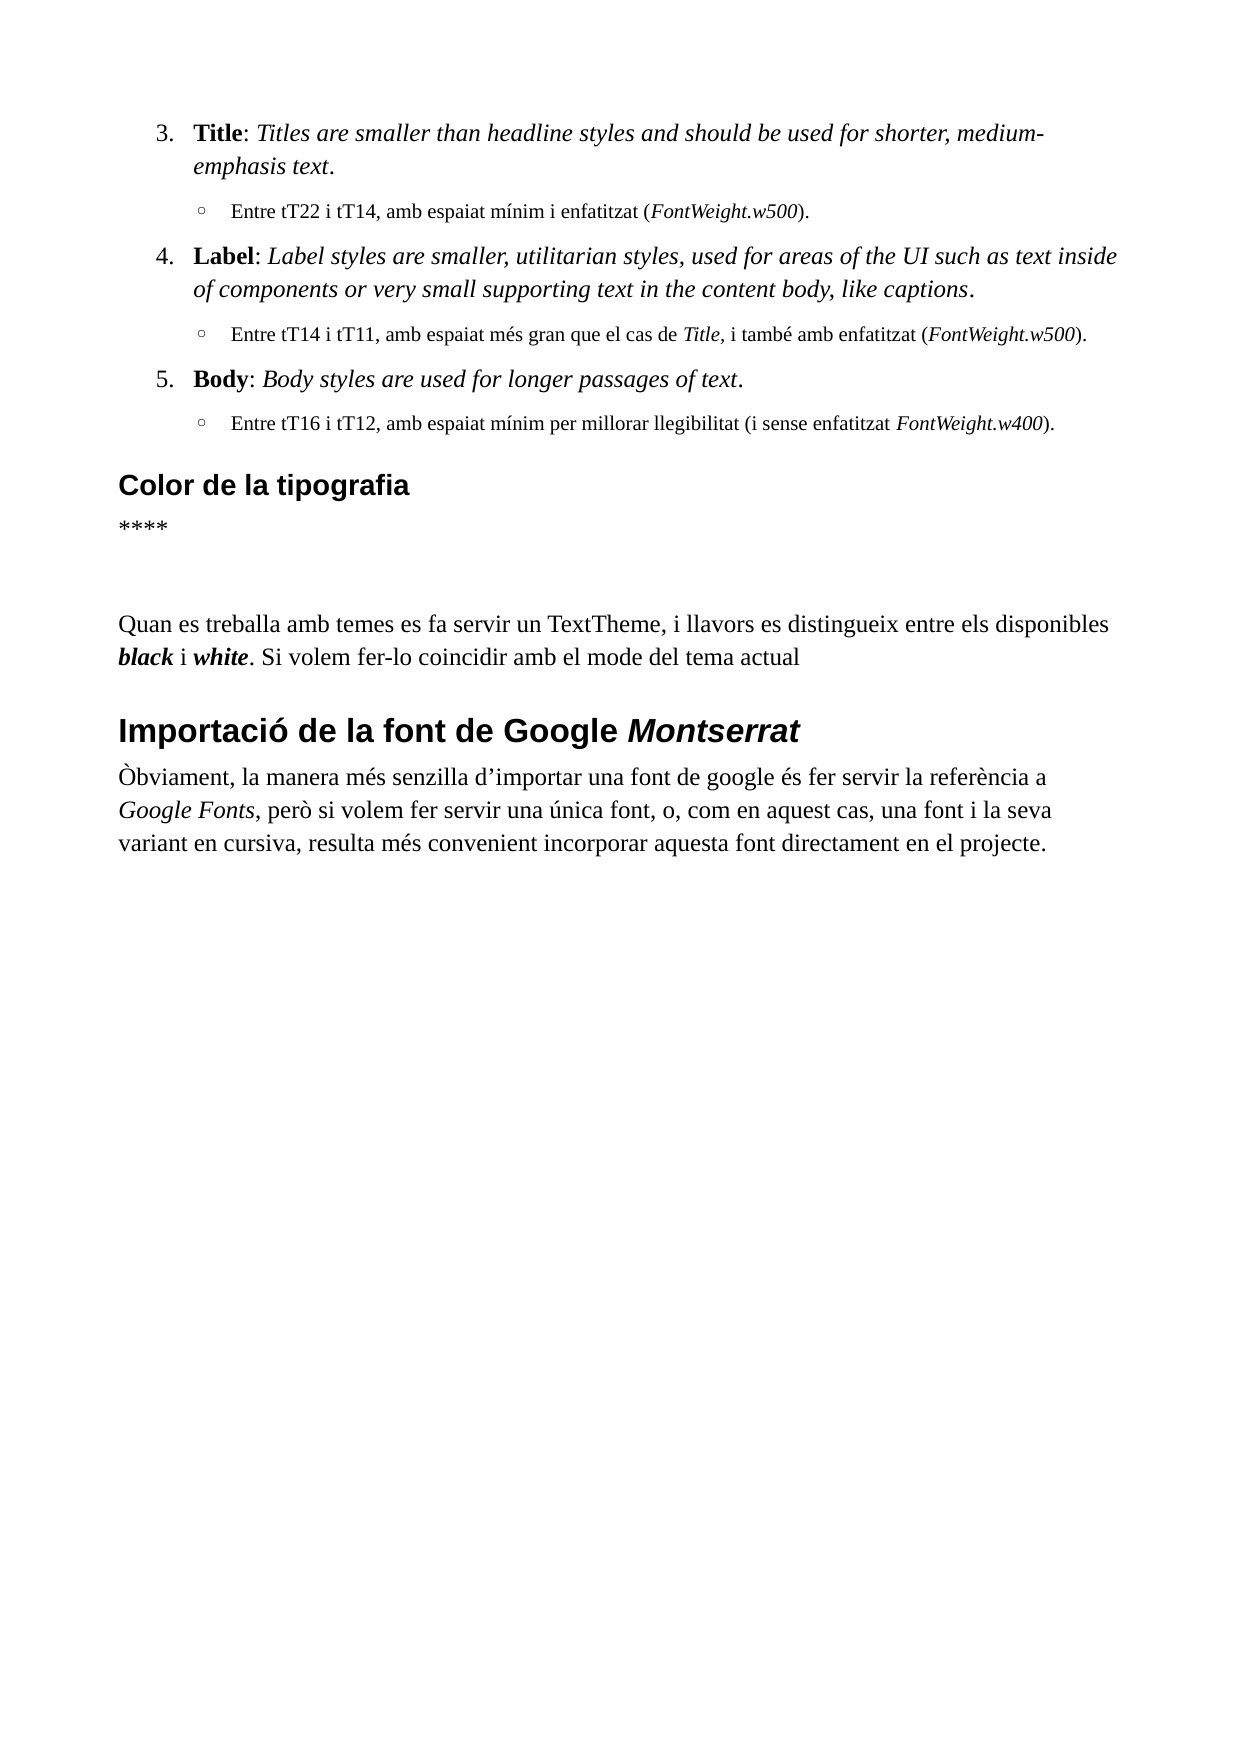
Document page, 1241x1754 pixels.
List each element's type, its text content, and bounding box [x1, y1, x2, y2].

list Entre tT22 i tT14, amb espaiat mínim i enfatitzat (FontWeight.w500). [193, 199, 1122, 223]
text Quan es treballa amb temes es fa servir un TextTheme, i llavors es distingueix entre els disponibles black i white. Si volem fer-lo coincidir amb el mode del tema actual [118, 609, 1122, 671]
list Body: Body styles are used for longer passages of text. [156, 364, 1122, 392]
text **** [118, 514, 1122, 543]
subtitle Color de la tipografia [118, 468, 1122, 502]
text Òbviament, la manera més senzilla d’importar una font de google és fer servir la referència a Google Fonts, però si volem fer servir una única font, o, com en aquest cas, una font i la seva variant en cursiva, resulta més convenient incorporar aquesta font directament en el projecte. [118, 762, 1122, 857]
list Entre tT14 i tT11, amb espaiat més gran que el cas de Title, i també amb enfatitzat (FontWeight.w500). [193, 322, 1122, 346]
subtitle Importació de la font de Google Montserrat [118, 711, 1122, 749]
list Label: Label styles are smaller, utilitarian styles, used for areas of the UI such as text inside of components or very small supporting text in the content body, like captions. [156, 241, 1122, 303]
list Title: Titles are smaller than headline styles and should be used for shorter, medium-emphasis text. [156, 118, 1122, 180]
list Entre tT16 i tT12, amb espaiat mínim per millorar llegibilitat (i sense enfatitzat FontWeight.w400). [193, 411, 1122, 435]
